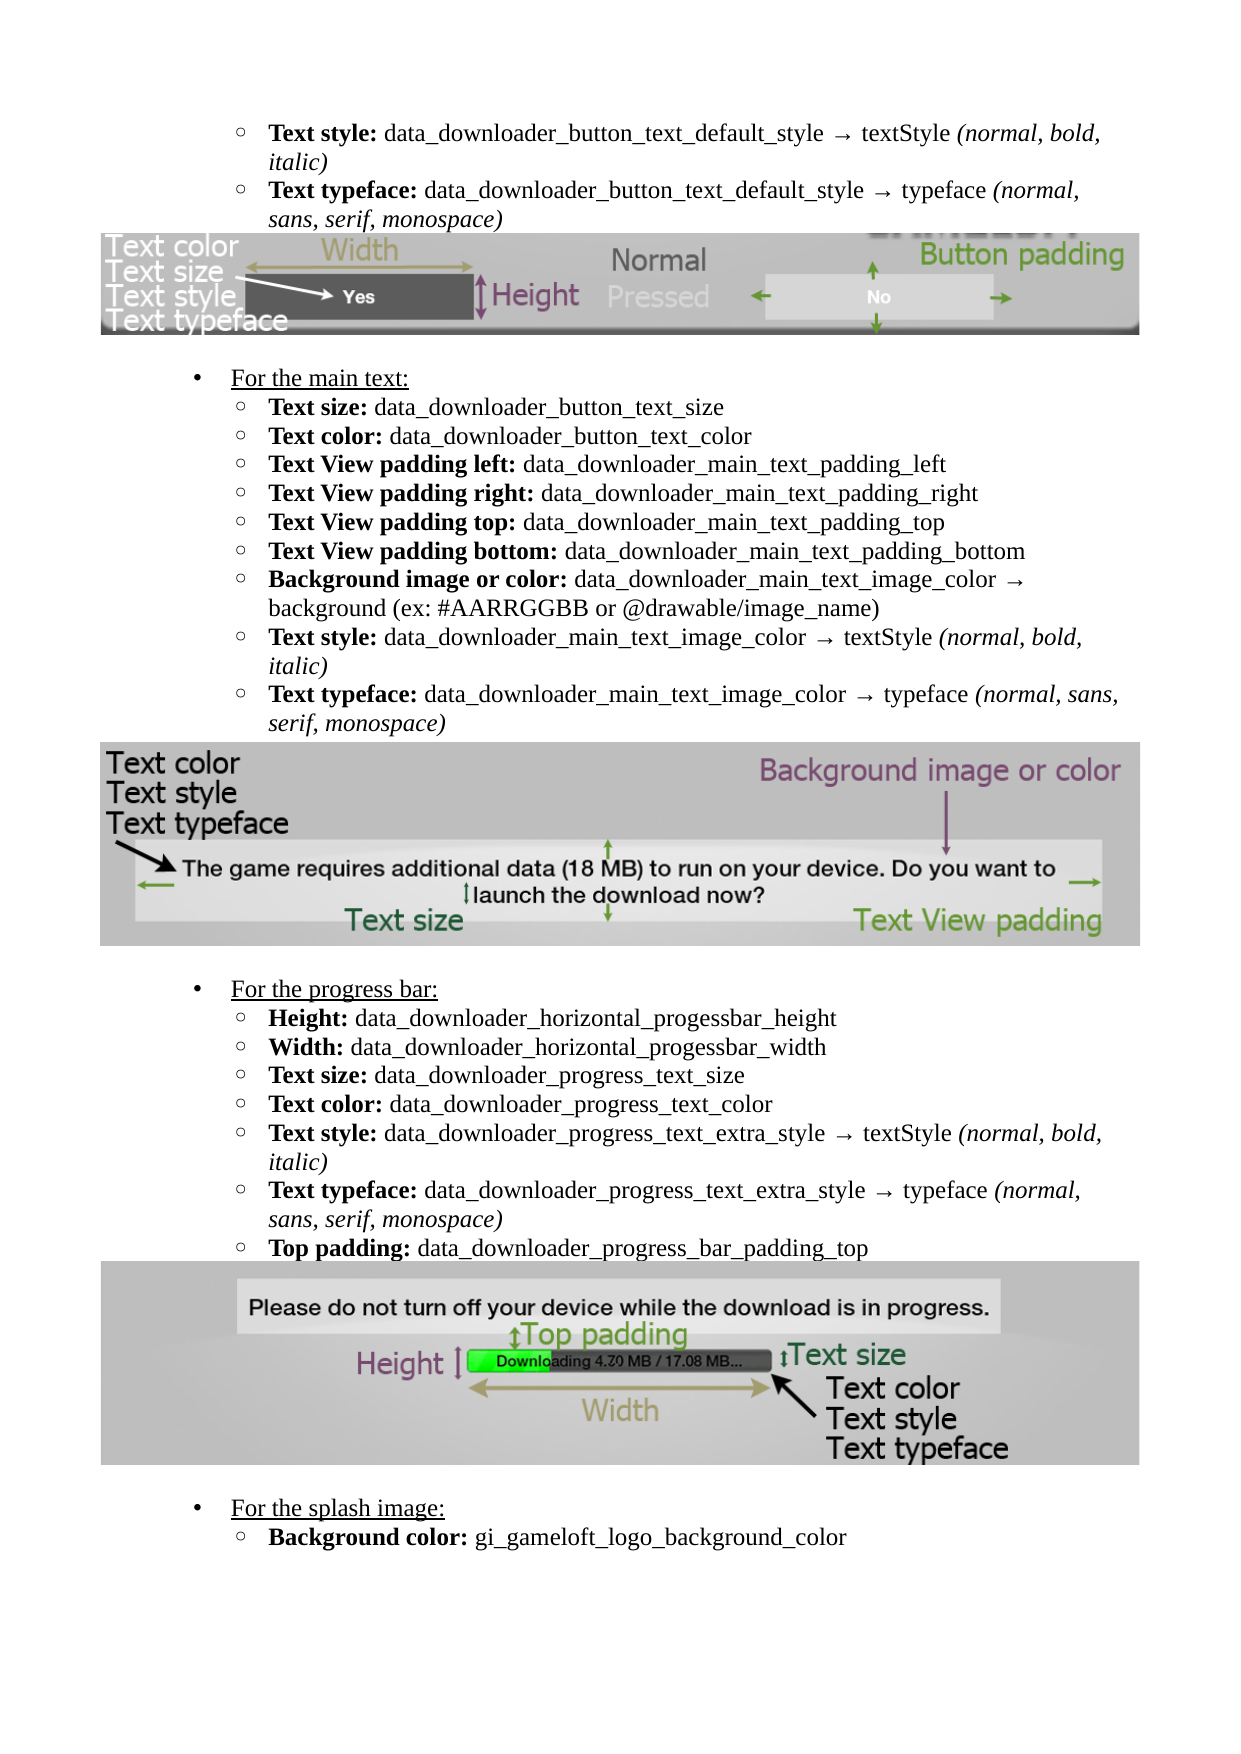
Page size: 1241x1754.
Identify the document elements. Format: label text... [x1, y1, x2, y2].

list Text View padding left: data_downloader_main_text_padding_left [231, 449, 1122, 478]
list Text typeface: data_downloader_button_text_default_style → typeface (normal, sans, serif, monospace) [231, 176, 1122, 233]
list Height: data_downloader_horizontal_progessbar_height [231, 1003, 1122, 1032]
list Text style: data_downloader_main_text_image_color → textStyle (normal, bold, italic) [231, 622, 1122, 679]
list Text style: data_downloader_progress_text_extra_style → textStyle (normal, bold, italic) [231, 1118, 1122, 1176]
list Text View padding top: data_downloader_main_text_padding_top [231, 507, 1122, 536]
picture [100, 1261, 1140, 1465]
list Text typeface: data_downloader_progress_text_extra_style → typeface (normal, sans, serif, monospace) [231, 1176, 1122, 1233]
list Background image or color: data_downloader_main_text_image_color → background (ex: #AARRGGBB or @drawable/image_name) [231, 564, 1122, 622]
list Text View padding right: data_downloader_main_text_padding_right [231, 478, 1122, 507]
list Background color: gi_gameloft_logo_background_color [231, 1522, 1122, 1551]
list Top padding: data_downloader_progress_bar_padding_top [231, 1233, 1122, 1261]
list For the splash image: [193, 1493, 1122, 1522]
list Text color: data_downloader_button_text_color [231, 421, 1122, 449]
list Text View padding bottom: data_downloader_main_text_padding_bottom [231, 536, 1122, 564]
list Width: data_downloader_horizontal_progessbar_width [231, 1032, 1122, 1061]
list Text size: data_downloader_button_text_size [231, 392, 1122, 421]
picture [100, 742, 1141, 946]
list Text color: data_downloader_progress_text_color [231, 1089, 1122, 1118]
picture [100, 233, 1140, 335]
list For the main text: [193, 363, 1122, 392]
list For the progress bar: [193, 974, 1122, 1003]
list Text size: data_downloader_progress_text_size [231, 1061, 1122, 1089]
list Text style: data_downloader_button_text_default_style → textStyle (normal, bold, italic) [231, 118, 1122, 176]
list Text typeface: data_downloader_main_text_image_color → typeface (normal, sans, serif, monospace) [231, 679, 1122, 737]
